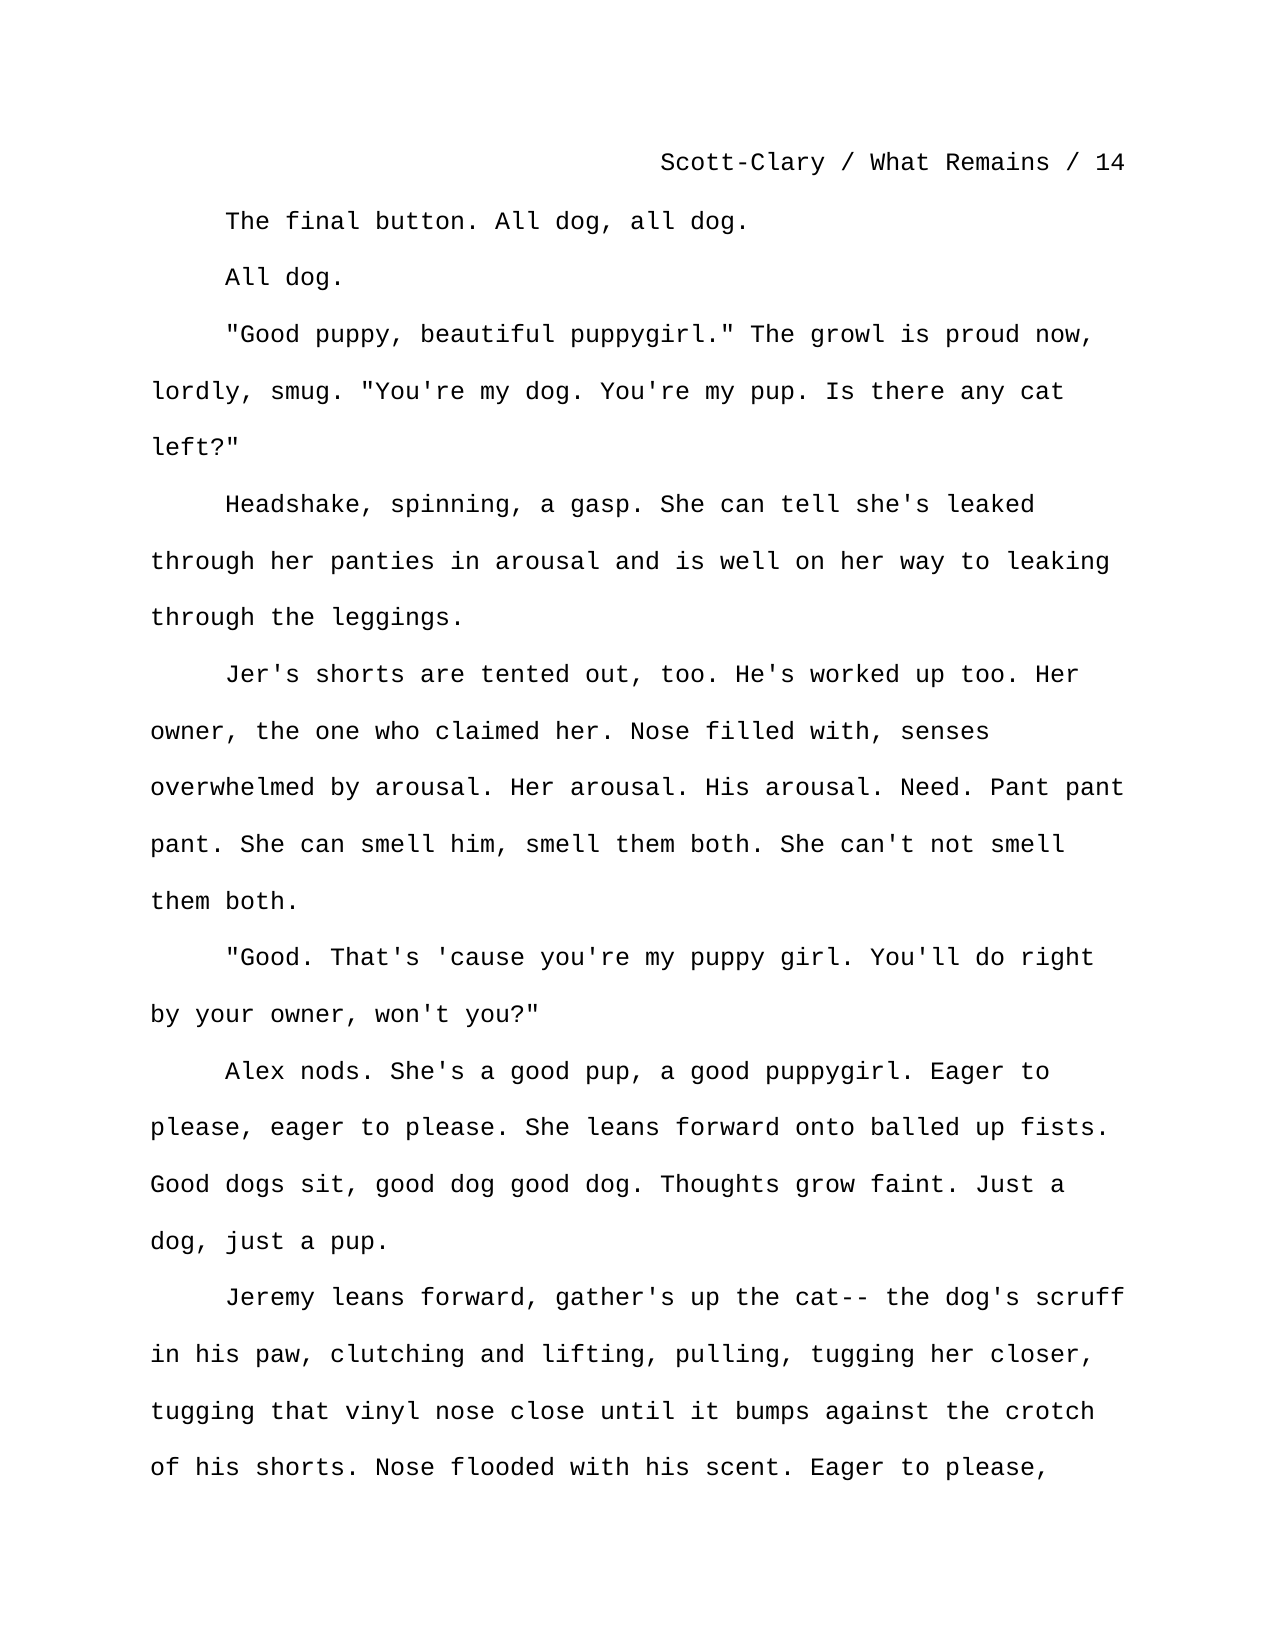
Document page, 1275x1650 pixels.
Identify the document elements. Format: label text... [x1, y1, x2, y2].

text Jer's shorts are tented out, too. He's worked up too. Her owner, the one who claimed her. Nose filled with, senses overwhelmed by arousal. Her arousal. His arousal. Need. Pant pant pant. She can smell him, smell them both. She can't not smell them both. [150, 662, 1125, 917]
text The final button. All dog, all dog. [150, 208, 1125, 237]
text Alex nods. She's a good pup, a good puppygirl. Eager to please, eager to please. She leans forward onto balled up fists. Good dogs sit, good dog good dog. Thoughts grow faint. Just a dog, just a pup. [150, 1058, 1125, 1257]
text Headshake, spinning, a gasp. She can tell she's leaked through her panties in arousal and is well on her way to leaking through the leggings. [150, 492, 1125, 633]
text "Good puppy, beautiful puppygirl." The growl is proud now, lordly, smug. "You're my dog. You're my pup. Is there any cat left?" [150, 322, 1125, 463]
text "Good. That's 'cause you're my puppy girl. You'll do right by your owner, won't you?" [150, 945, 1125, 1030]
text Jeremy leans forward, gather's up the cat-- the dog's scruff in his paw, clutching and lifting, pulling, tugging her closer, tugging that vinyl nose close until it bumps against the crotch of his shorts. Nose flooded with his scent. Eager to please, [150, 1285, 1125, 1483]
text All dog. [150, 265, 1125, 293]
